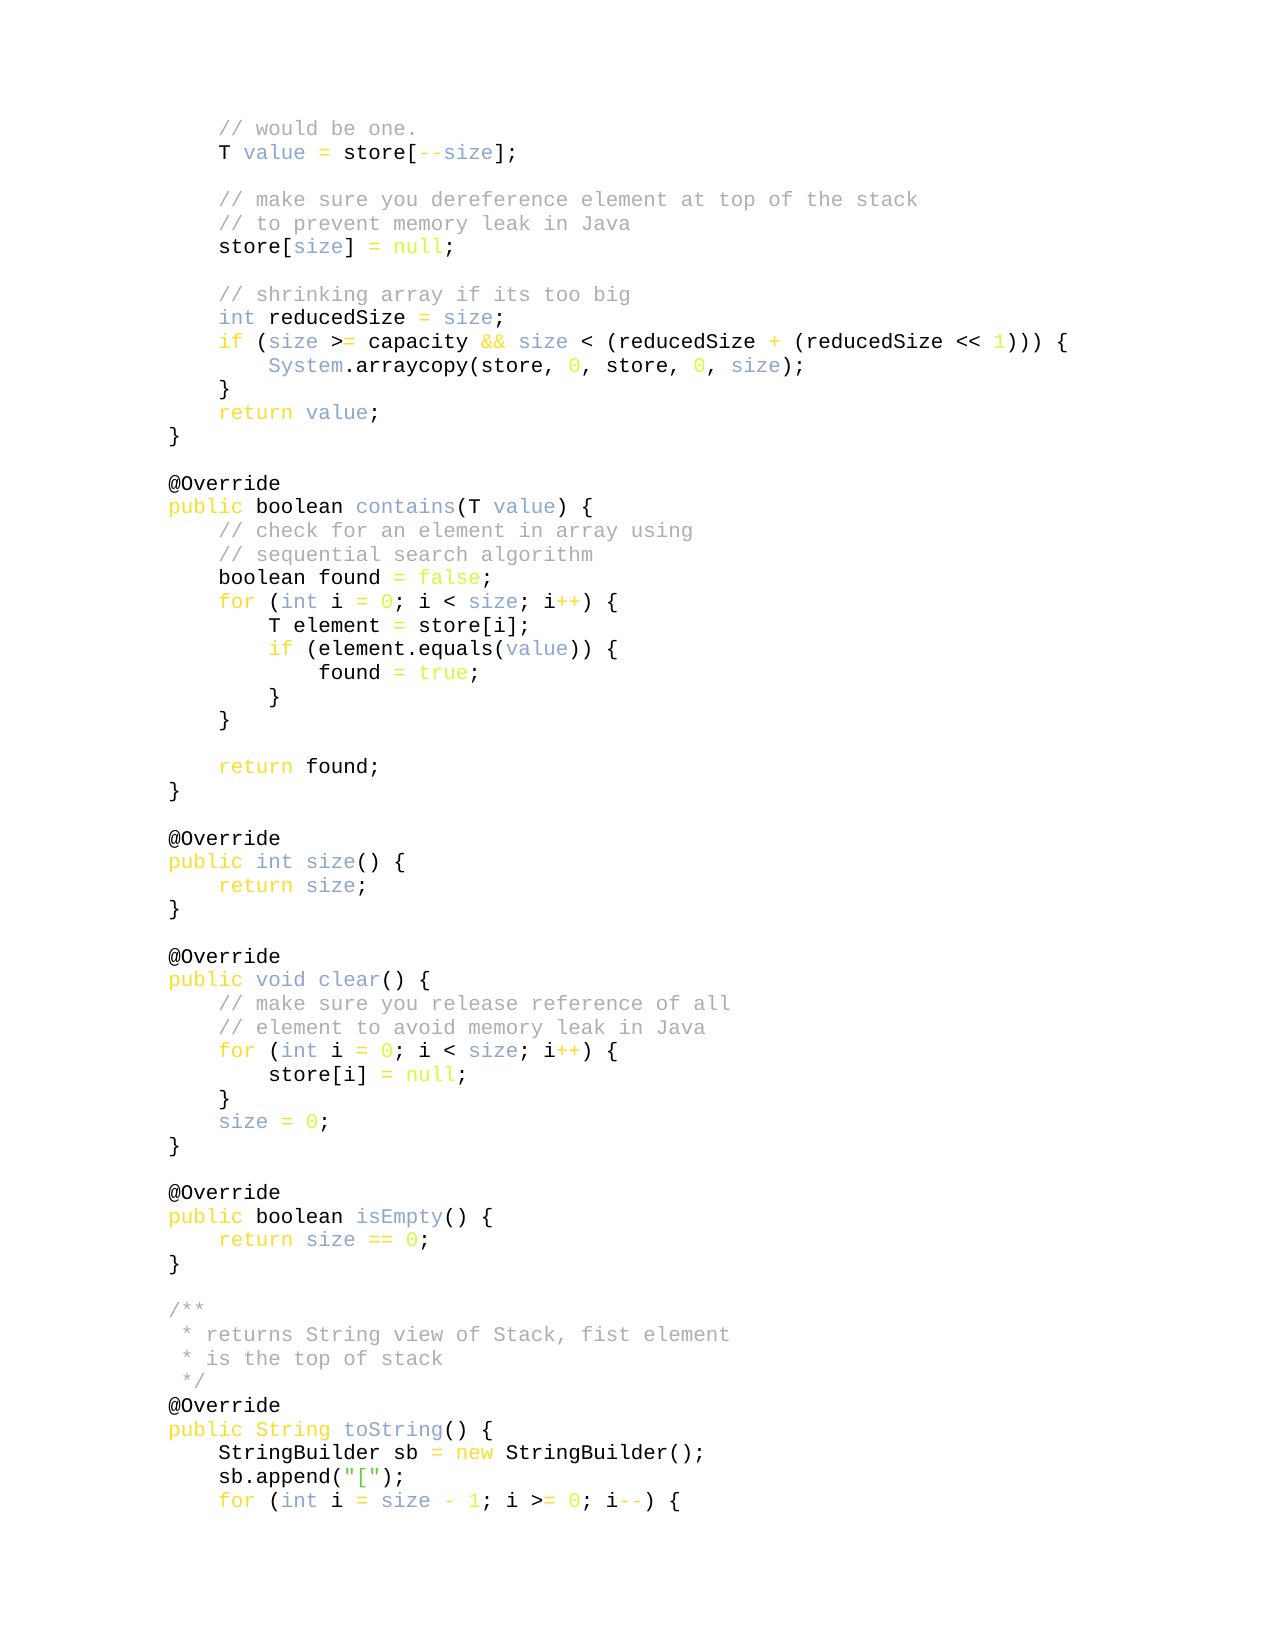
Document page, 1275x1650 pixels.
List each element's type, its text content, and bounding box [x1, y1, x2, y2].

text found = true; [118, 662, 1157, 686]
text sb.append("["); [118, 1466, 1157, 1489]
text } [118, 780, 1157, 804]
text @Override [118, 1395, 1157, 1419]
text } [118, 898, 1157, 922]
text * returns String view of Stack, fist element [118, 1324, 1157, 1348]
text // to prevent memory leak in Java [118, 213, 1157, 236]
text return size == 0; [118, 1229, 1157, 1253]
text } [118, 378, 1157, 402]
text */ [118, 1371, 1157, 1395]
text * is the top of stack [118, 1348, 1157, 1371]
text store[i] = null; [118, 1064, 1157, 1088]
text @Override [118, 827, 1157, 851]
text for (int i = size - 1; i >= 0; i--) { [118, 1489, 1157, 1513]
text } [118, 426, 1157, 449]
text store[size] = null; [118, 236, 1157, 260]
text // element to avoid memory leak in Java [118, 1017, 1157, 1040]
text @Override [118, 473, 1157, 496]
text } [118, 1135, 1157, 1158]
text public int size() { [118, 851, 1157, 875]
text int reducedSize = size; [118, 307, 1157, 331]
text } [118, 709, 1157, 733]
text public boolean isEmpty() { [118, 1206, 1157, 1229]
text System.arraycopy(store, 0, store, 0, size); [118, 354, 1157, 378]
text public void clear() { [118, 969, 1157, 993]
text if (size >= capacity && size < (reducedSize + (reducedSize << 1))) { [118, 331, 1157, 354]
text for (int i = 0; i < size; i++) { [118, 591, 1157, 615]
text @Override [118, 1182, 1157, 1206]
text StringBuilder sb = new StringBuilder(); [118, 1442, 1157, 1466]
text if (element.equals(value)) { [118, 638, 1157, 662]
text T element = store[i]; [118, 615, 1157, 638]
text // shrinking array if its too big [118, 284, 1157, 307]
text @Override [118, 946, 1157, 969]
text size = 0; [118, 1111, 1157, 1135]
text for (int i = 0; i < size; i++) { [118, 1040, 1157, 1064]
text return value; [118, 402, 1157, 426]
text } [118, 1253, 1157, 1277]
text public String toString() { [118, 1419, 1157, 1442]
text // make sure you release reference of all [118, 993, 1157, 1017]
text // check for an element in array using [118, 520, 1157, 544]
text boolean found = false; [118, 567, 1157, 591]
text T value = store[--size]; [118, 142, 1157, 165]
text } [118, 1088, 1157, 1111]
text // sequential search algorithm [118, 544, 1157, 567]
text // make sure you dereference element at top of the stack [118, 189, 1157, 213]
text return found; [118, 757, 1157, 780]
text } [118, 686, 1157, 709]
text public boolean contains(T value) { [118, 496, 1157, 520]
text // would be one. [118, 118, 1157, 142]
text return size; [118, 875, 1157, 898]
text /** [118, 1300, 1157, 1324]
